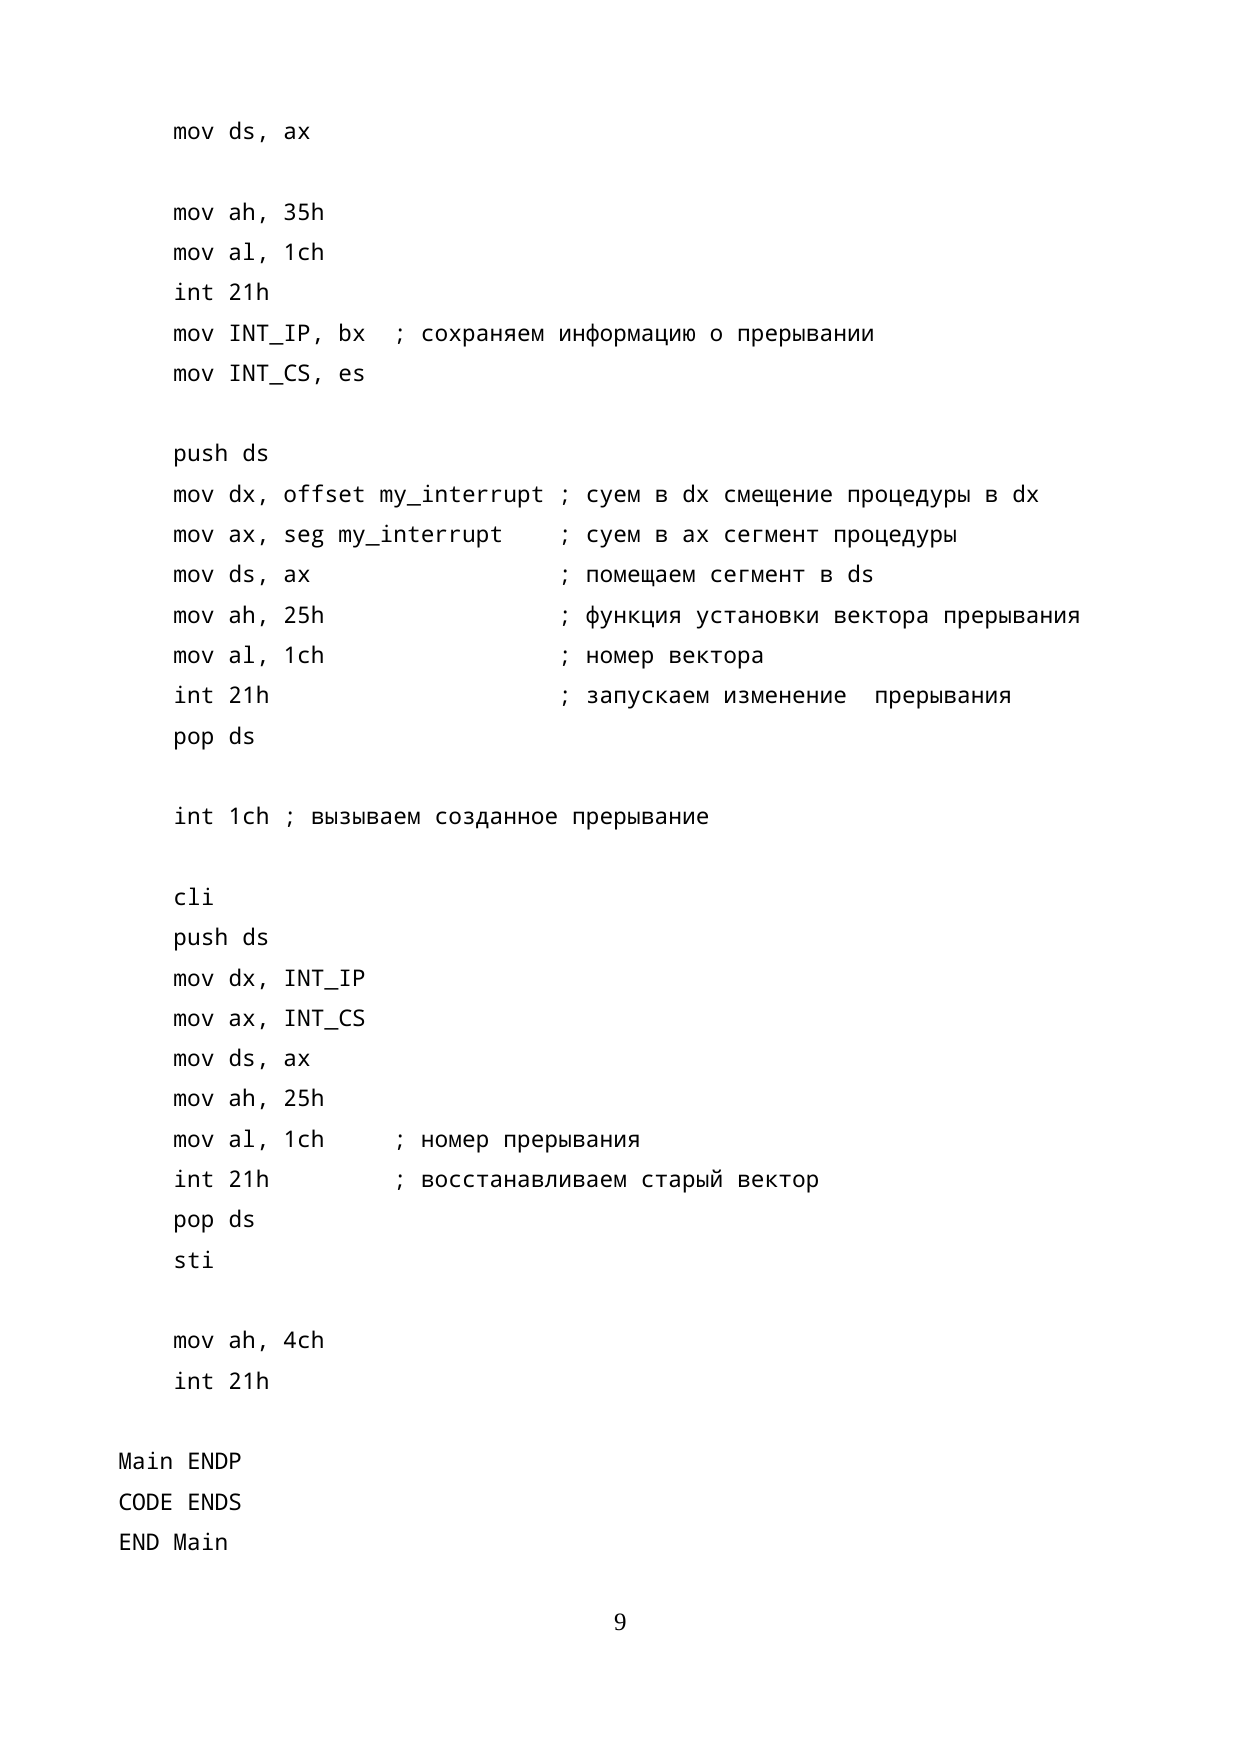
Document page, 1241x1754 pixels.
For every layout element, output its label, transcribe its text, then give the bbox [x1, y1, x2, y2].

text push ds [118, 441, 1122, 467]
text mov al, 1ch ; номер вектора [118, 642, 1122, 669]
text Main ENDP [118, 1448, 1122, 1475]
text mov ah, 4ch [118, 1327, 1122, 1354]
text int 21h [118, 1368, 1122, 1395]
text int 1ch ; вызываем созданное прерывание [118, 803, 1122, 830]
text int 21h ; восстанавливаем старый вектор [118, 1166, 1122, 1193]
text mov ds, ax [118, 1045, 1122, 1072]
text push ds [118, 924, 1122, 951]
text CODE ENDS [118, 1489, 1122, 1516]
text pop ds [118, 1207, 1122, 1233]
text END Main [118, 1529, 1122, 1556]
text int 21h [118, 279, 1122, 306]
text mov ah, 25h ; функция установки вектора прерывания [118, 602, 1122, 629]
text mov ah, 25h [118, 1086, 1122, 1112]
text mov ds, ax [118, 118, 1122, 145]
text mov dx, offset my_interrupt ; суем в dx смещение процедуры в dx [118, 481, 1122, 508]
text mov al, 1ch ; номер прерывания [118, 1126, 1122, 1153]
text mov ax, INT_CS [118, 1005, 1122, 1032]
text mov INT_IP, bx ; сохраняем информацию о прерывании [118, 320, 1122, 347]
text int 21h ; запускаем изменение прерывания [118, 682, 1122, 709]
text mov ds, ax ; помещаем сегмент в ds [118, 562, 1122, 588]
text cli [118, 884, 1122, 911]
text mov INT_CS, es [118, 360, 1122, 387]
text mov ax, seg my_interrupt ; суем в ax сегмент процедуры [118, 521, 1122, 548]
text mov ah, 35h [118, 199, 1122, 226]
text sti [118, 1247, 1122, 1274]
text mov al, 1ch [118, 239, 1122, 266]
text mov dx, INT_IP [118, 965, 1122, 992]
text pop ds [118, 723, 1122, 750]
